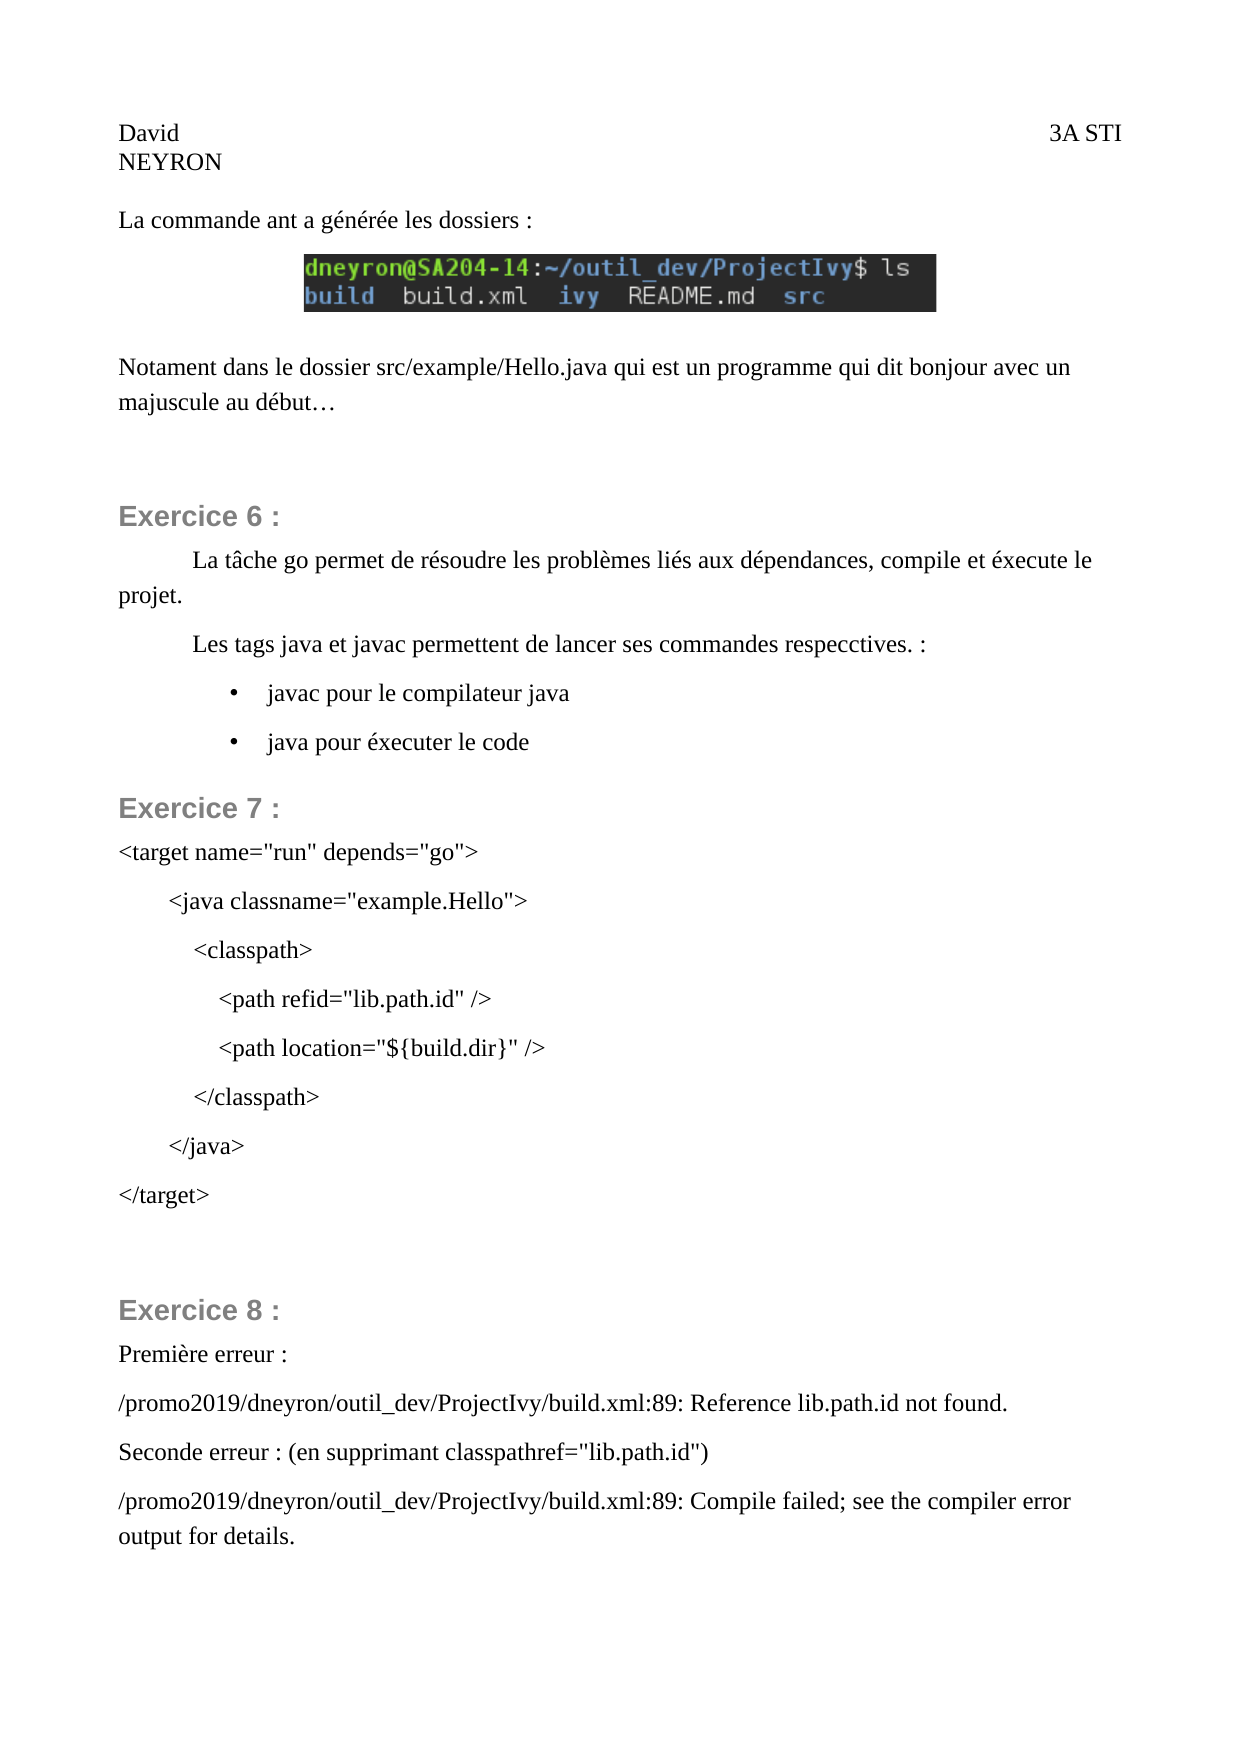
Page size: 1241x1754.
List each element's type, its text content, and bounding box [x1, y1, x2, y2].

text /promo2019/dneyron/outil_dev/ProjectIvy/build.xml:89: Reference lib.path.id not found. [118, 1388, 1122, 1417]
subtitle Exercice 8 : [118, 1293, 1122, 1327]
picture [303, 254, 937, 312]
text <classpath> [118, 935, 1122, 964]
subtitle Exercice 6 : [118, 499, 1122, 533]
text <path refid="lib.path.id" /> [118, 984, 1122, 1013]
text Notament dans le dossier src/example/Hello.java qui est un programme qui dit bonjour avec un majuscule au début… [118, 352, 1122, 416]
text Première erreur : [118, 1339, 1122, 1368]
text </target> [118, 1180, 1122, 1209]
text /promo2019/dneyron/outil_dev/ProjectIvy/build.xml:89: Compile failed; see the compiler error output for details. [118, 1486, 1122, 1549]
list java pour éxecuter le code [229, 727, 1122, 756]
text <java classname="example.Hello"> [118, 886, 1122, 915]
text La commande ant a générée les dossiers : [118, 205, 1122, 234]
subtitle Exercice 7 : [118, 791, 1122, 824]
text </java> [118, 1131, 1122, 1160]
text Les tags java et javac permettent de lancer ses commandes respecctives. : [118, 629, 1122, 658]
text Seconde erreur : (en supprimant classpathref="lib.path.id") [118, 1437, 1122, 1466]
text La tâche go permet de résoudre les problèmes liés aux dépendances, compile et éxecute le projet. [118, 546, 1122, 609]
list javac pour le compilateur java [229, 678, 1122, 707]
text </classpath> [118, 1082, 1122, 1111]
text <target name="run" depends="go"> [118, 837, 1122, 866]
text <path location="${build.dir}" /> [118, 1033, 1122, 1062]
